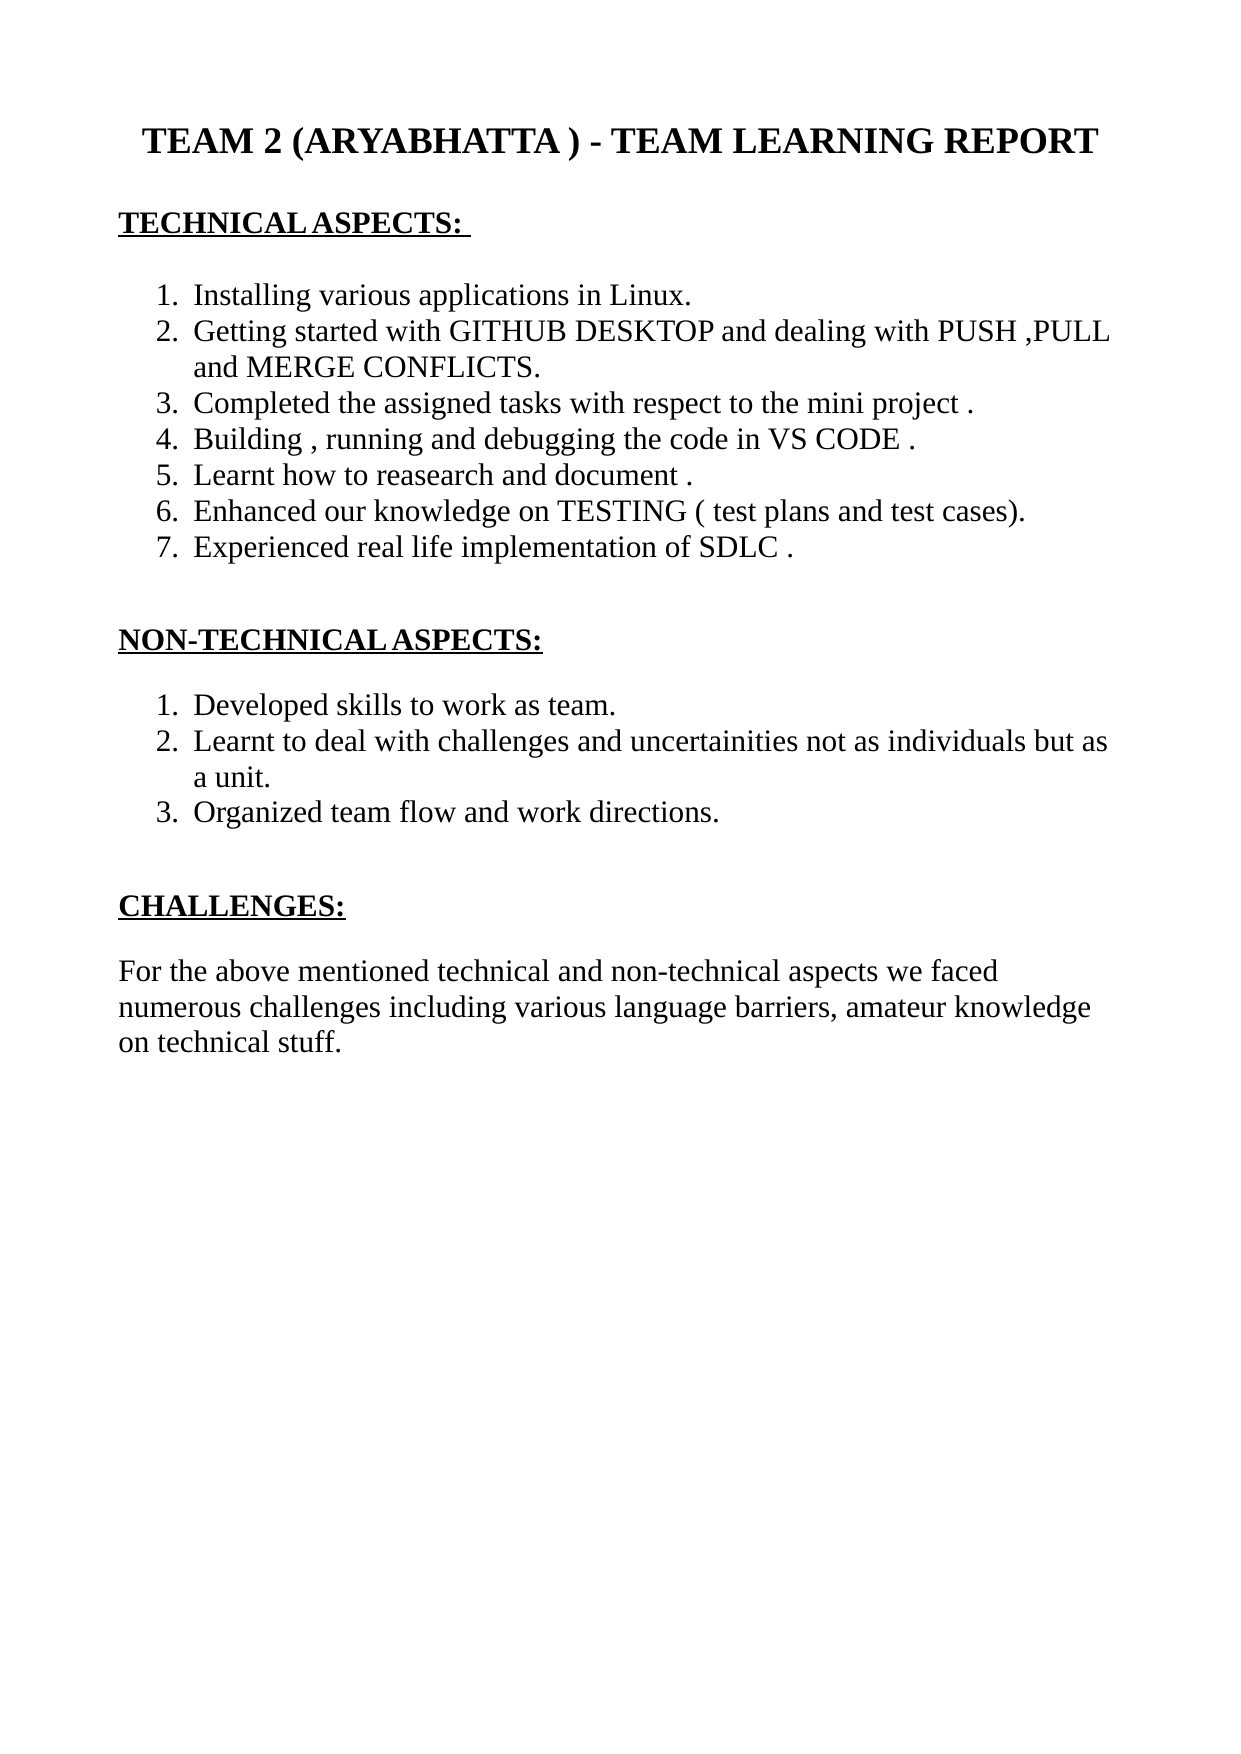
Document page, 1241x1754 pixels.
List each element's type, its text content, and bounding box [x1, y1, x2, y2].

list Organized team flow and work directions. [156, 794, 1122, 830]
list Installing various applications in Linux. [156, 276, 1122, 312]
text CHALLENGES: [118, 887, 1122, 923]
list Building , running and debugging the code in VS CODE . [156, 420, 1122, 456]
text For the above mentioned technical and non-technical aspects we faced numerous challenges including various language barriers, amateur knowledge on technical stuff. [118, 952, 1122, 1060]
text NON-TECHNICAL ASPECTS: [118, 621, 1122, 657]
list Learnt to deal with challenges and uncertainities not as individuals but as a unit. [156, 722, 1122, 794]
list Learnt how to reasearch and document . [156, 456, 1122, 492]
list Experienced real life implementation of SDLC . [156, 528, 1122, 564]
list Enhanced our knowledge on TESTING ( test plans and test cases). [156, 492, 1122, 528]
list Developed skills to work as team. [156, 686, 1122, 722]
list Getting started with GITHUB DESKTOP and dealing with PUSH ,PULL and MERGE CONFLICTS. [156, 312, 1122, 384]
text TEAM 2 (ARYABHATTA ) - TEAM LEARNING REPORT [118, 118, 1122, 161]
text TECHNICAL ASPECTS: [118, 204, 1122, 240]
list Completed the assigned tasks with respect to the mini project . [156, 384, 1122, 420]
